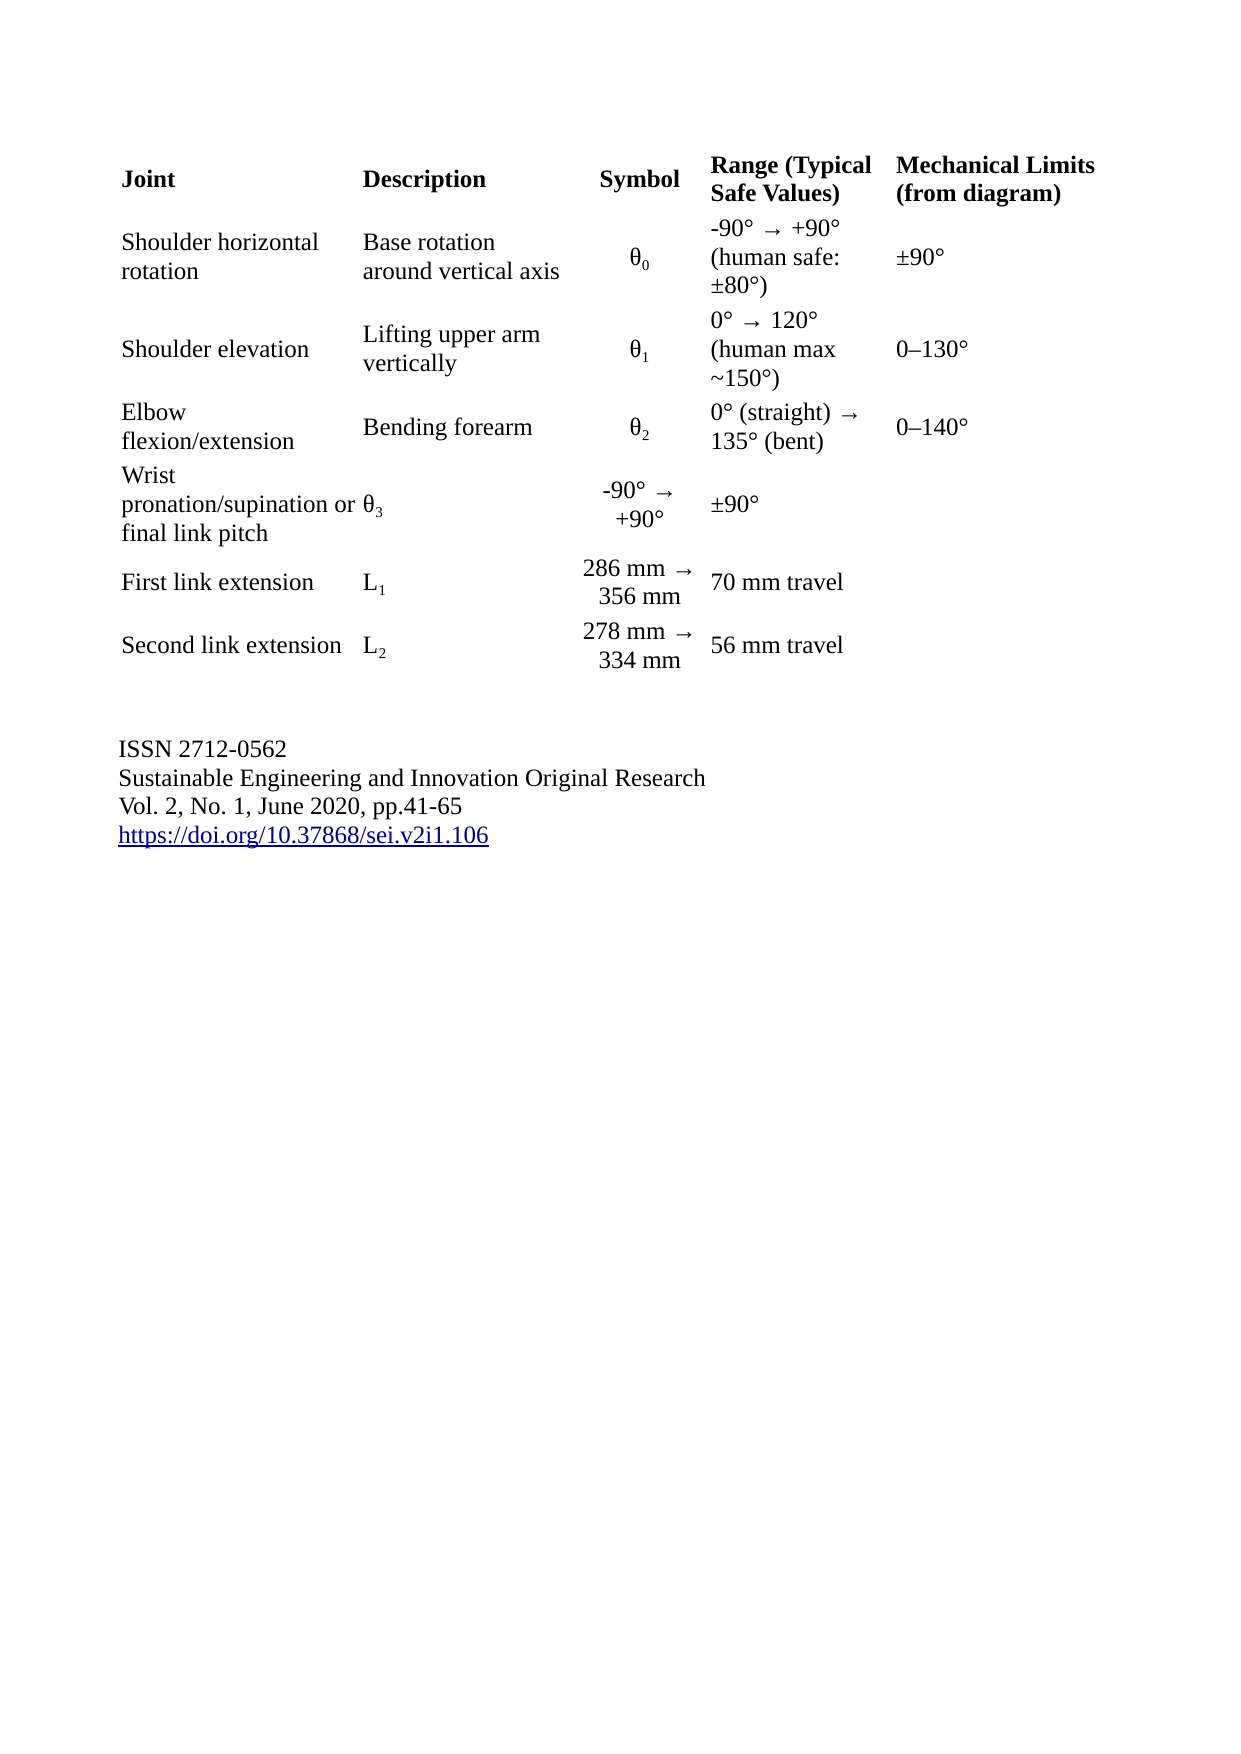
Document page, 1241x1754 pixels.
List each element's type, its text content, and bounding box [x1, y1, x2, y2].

table_cell Shoulder elevation [118, 302, 360, 394]
table_header Mechanical Limits (from diagram) [893, 147, 1122, 210]
text ISSN 2712-0562 [118, 734, 1122, 763]
table_cell 0° → 120° (human max ~150°) [708, 302, 893, 394]
table_cell 0–140° [893, 394, 1122, 458]
table_cell [893, 458, 1122, 550]
table_cell Base rotation around vertical axis [360, 210, 572, 302]
table_cell Wrist pronation/supination or final link pitch [118, 458, 360, 550]
table_header Symbol [572, 147, 707, 210]
table_cell Shoulder horizontal rotation [118, 210, 360, 302]
text Vol. 2, No. 1, June 2020, pp.41-65 [118, 791, 1122, 820]
table_cell First link extension [118, 550, 360, 613]
table_cell 0–130° [893, 302, 1122, 394]
table_cell 0° (straight) → 135° (bent) [708, 394, 893, 458]
table_cell L₂ [360, 613, 572, 676]
table_cell 278 mm → 334 mm [572, 613, 707, 676]
table_cell Lifting upper arm vertically [360, 302, 572, 394]
table_cell ±90° [708, 458, 893, 550]
text https://doi.org/10.37868/sei.v2i1.106 [118, 820, 1122, 849]
table_cell θ₁ [572, 302, 707, 394]
table_cell [893, 613, 1122, 676]
table_cell 286 mm → 356 mm [572, 550, 707, 613]
table_cell Bending forearm [360, 394, 572, 458]
table_header Range (Typical Safe Values) [708, 147, 893, 210]
table_cell Elbow flexion/extension [118, 394, 360, 458]
table_cell 56 mm travel [708, 613, 893, 676]
table_cell 70 mm travel [708, 550, 893, 613]
text Sustainable Engineering and Innovation Original Research [118, 763, 1122, 791]
table_cell Second link extension [118, 613, 360, 676]
table_cell θ₀ [572, 210, 707, 302]
table_cell ±90° [893, 210, 1122, 302]
table_header Joint [118, 147, 360, 210]
table_cell [893, 550, 1122, 613]
table_header Description [360, 147, 572, 210]
table_cell L₁ [360, 550, 572, 613]
table_cell -90° → +90° [572, 458, 707, 550]
table_cell θ₂ [572, 394, 707, 458]
table_cell θ₃ [360, 458, 572, 550]
table_cell -90° → +90° (human safe: ±80°) [708, 210, 893, 302]
